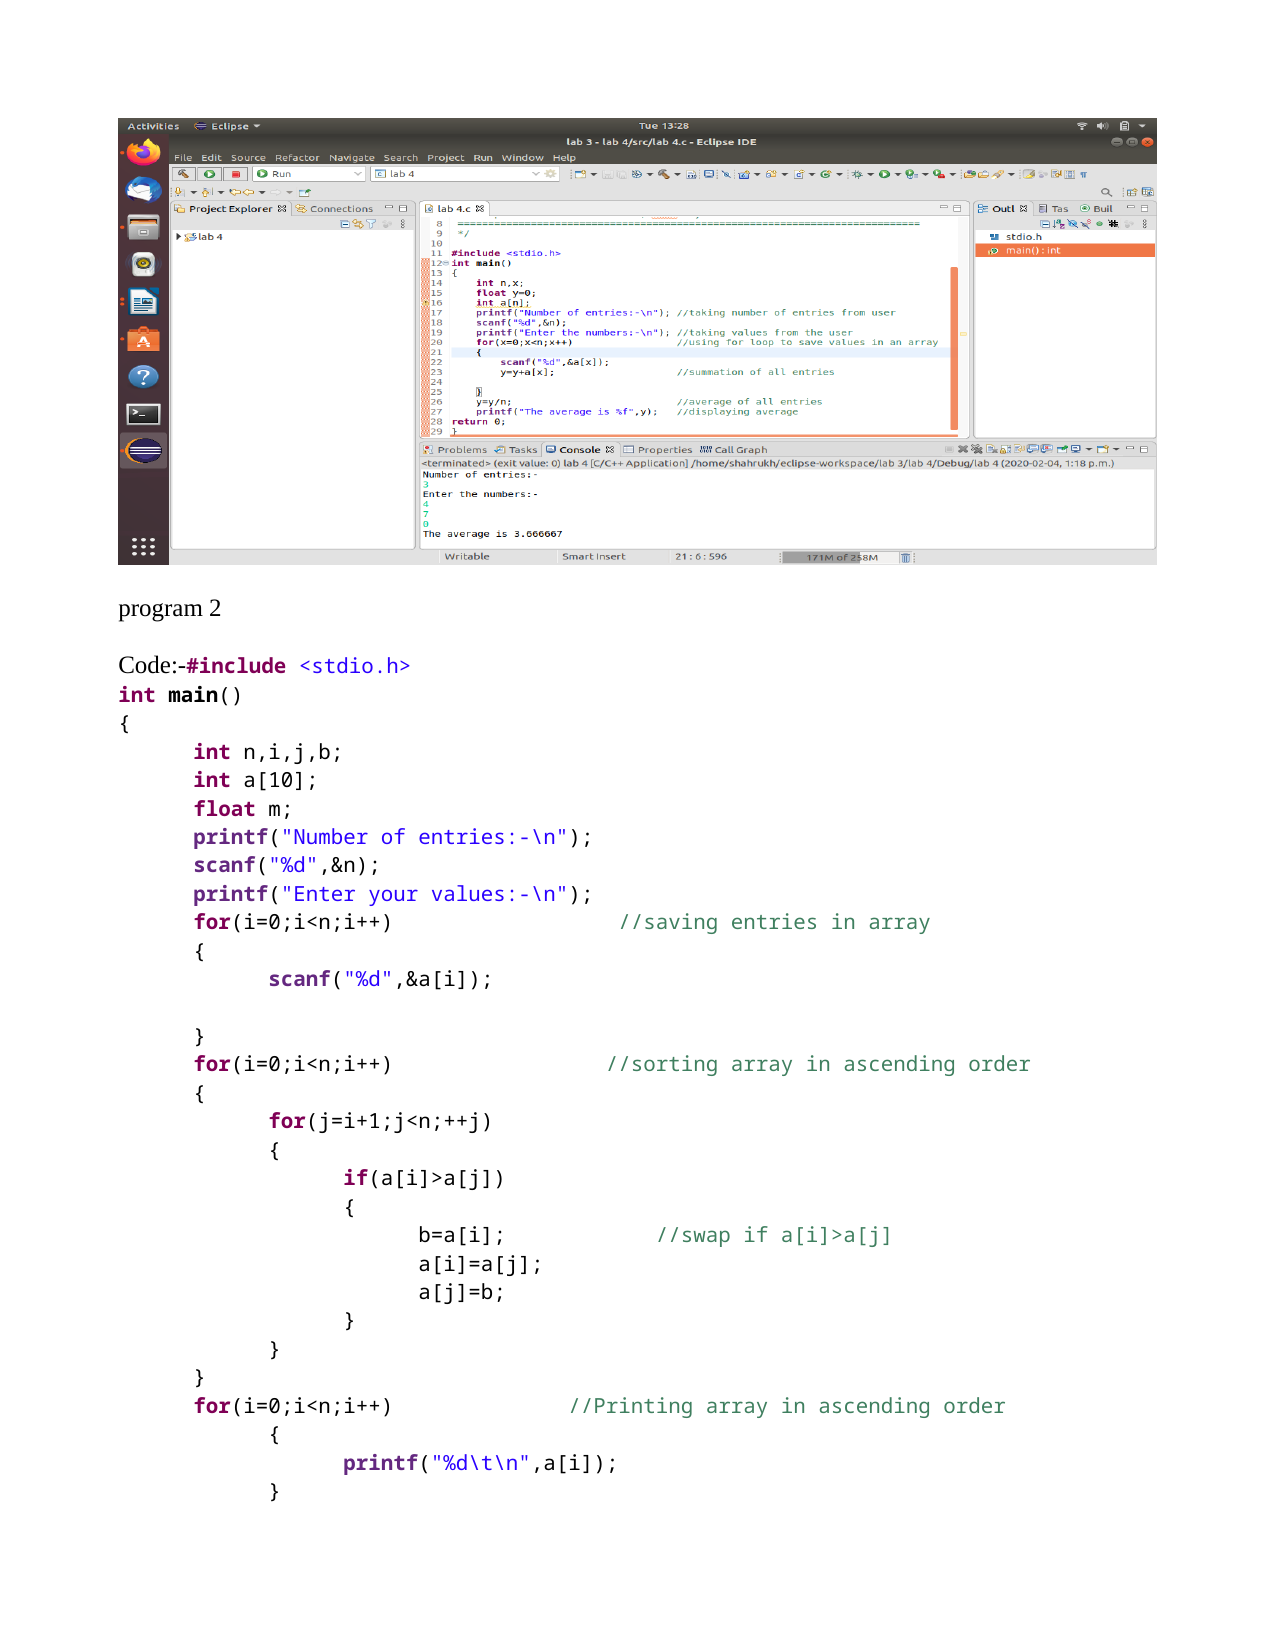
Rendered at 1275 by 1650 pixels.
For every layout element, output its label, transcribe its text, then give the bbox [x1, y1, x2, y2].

text int main() [118, 680, 1157, 708]
text { [118, 1419, 1157, 1448]
text float m; [118, 794, 1157, 822]
text for(j=i+1;j<n;++j) [118, 1106, 1157, 1135]
text } [118, 1306, 1157, 1334]
text scanf("%d",&a[i]); [118, 964, 1157, 993]
text } [118, 1362, 1157, 1391]
text a[i]=a[j]; [118, 1249, 1157, 1277]
text } [118, 1476, 1157, 1504]
picture [118, 118, 1157, 565]
text Code:-#include <stdio.h> [118, 650, 1157, 680]
text { [118, 1078, 1157, 1106]
text { [118, 708, 1157, 737]
text scanf("%d",&n); [118, 851, 1157, 879]
text { [118, 1192, 1157, 1220]
text int a[10]; [118, 765, 1157, 794]
text printf("%d\t\n",a[i]); [118, 1448, 1157, 1476]
text int n,i,j,b; [118, 737, 1157, 765]
text { [118, 936, 1157, 964]
text for(i=0;i<n;i++) //Printing array in ascending order [118, 1391, 1157, 1419]
text for(i=0;i<n;i++) //saving entries in array [118, 907, 1157, 936]
text printf("Enter your values:-\n"); [118, 879, 1157, 907]
text a[j]=b; [118, 1277, 1157, 1306]
text } [118, 1021, 1157, 1049]
text printf("Number of entries:-\n"); [118, 822, 1157, 851]
text b=a[i]; //swap if a[i]>a[j] [118, 1220, 1157, 1249]
text { [118, 1135, 1157, 1163]
text program 2 [118, 593, 1157, 622]
text } [118, 1334, 1157, 1362]
text for(i=0;i<n;i++) //sorting array in ascending order [118, 1049, 1157, 1078]
text if(a[i]>a[j]) [118, 1163, 1157, 1192]
